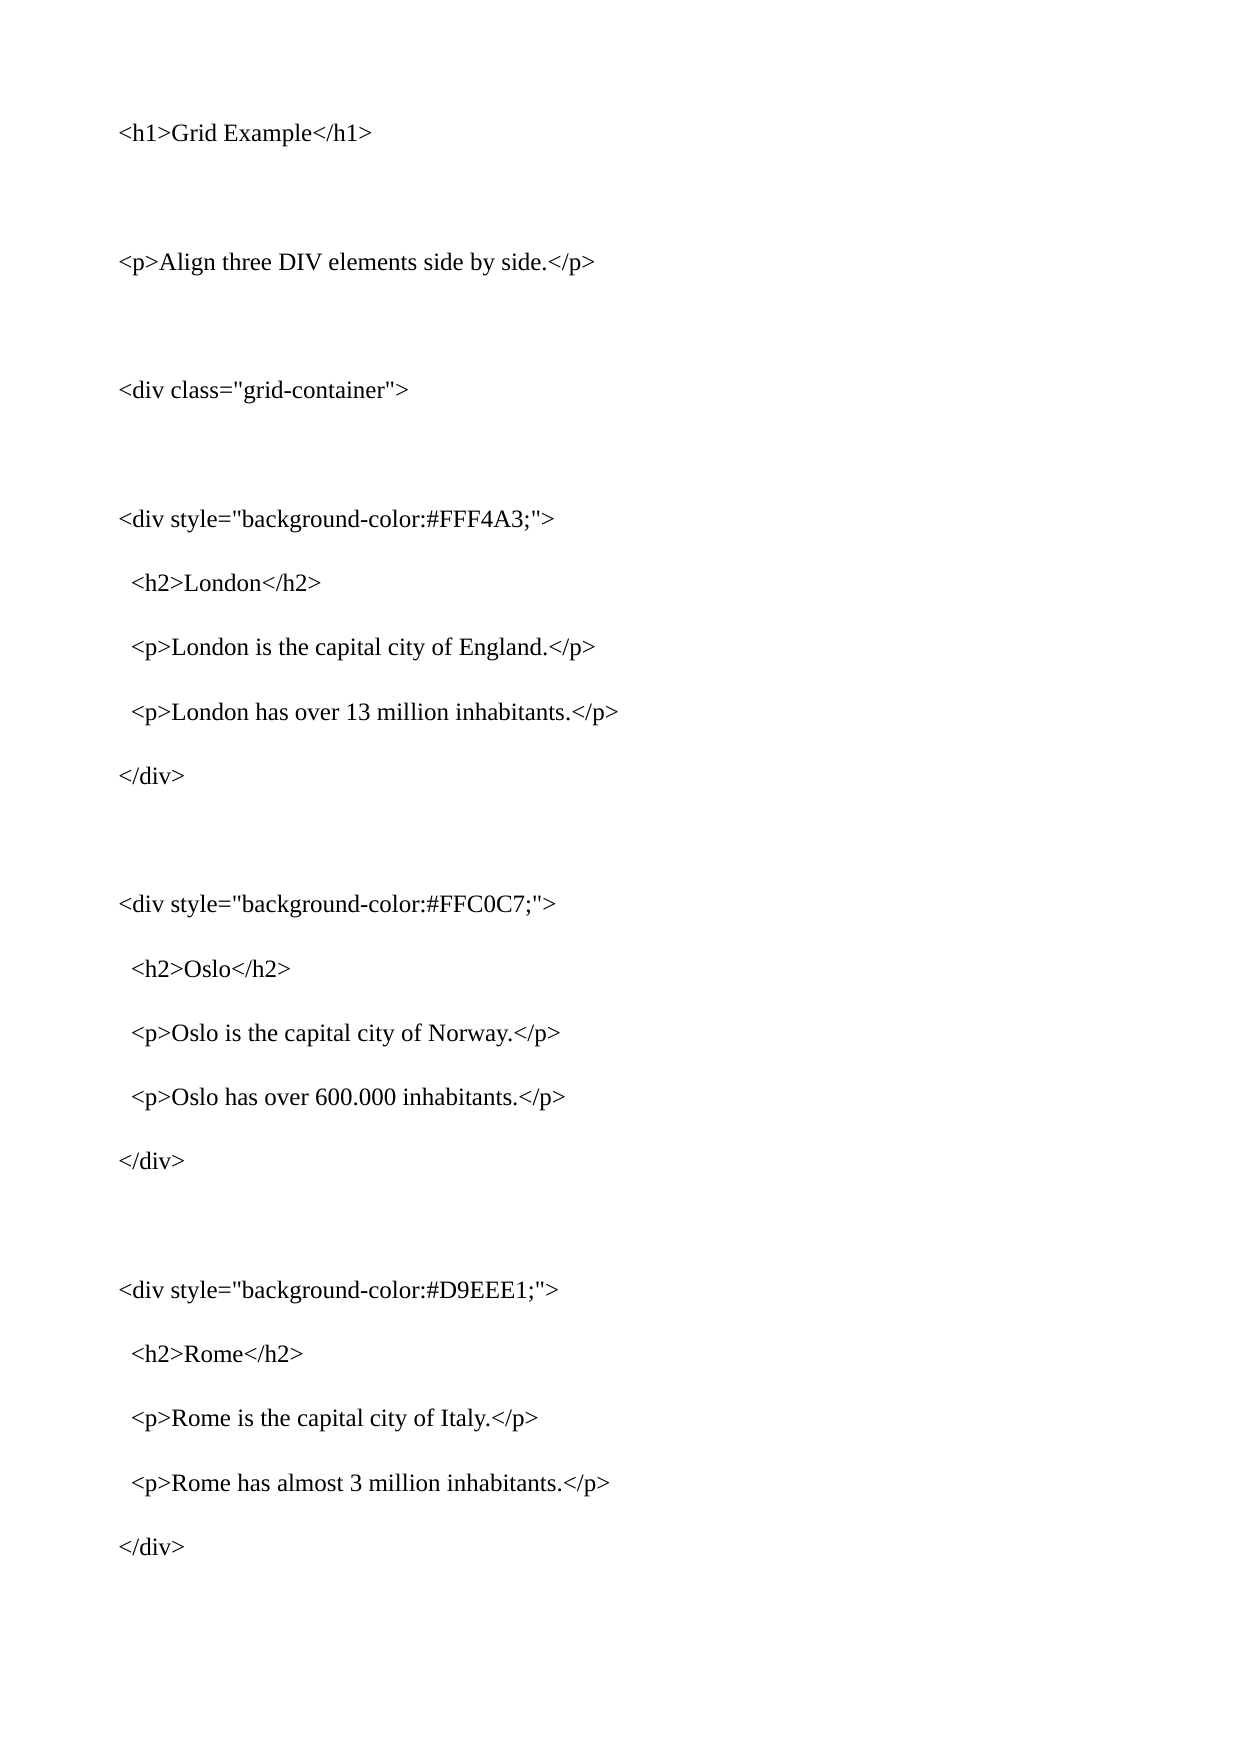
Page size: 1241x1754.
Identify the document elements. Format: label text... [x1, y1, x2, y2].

text <div style="background-color:#FFC0C7;"> [118, 889, 1122, 918]
text <h2>Rome</h2> [118, 1339, 1122, 1368]
text <p>London has over 13 million inhabitants.</p> [118, 697, 1122, 725]
text <p>London is the capital city of England.</p> [118, 632, 1122, 661]
text <p>Oslo has over 600.000 inhabitants.</p> [118, 1082, 1122, 1111]
text <div class="grid-container"> [118, 375, 1122, 404]
text <p>Rome has almost 3 million inhabitants.</p> [118, 1468, 1122, 1497]
text </div> [118, 1532, 1122, 1561]
text <p>Rome is the capital city of Italy.</p> [118, 1403, 1122, 1432]
text </div> [118, 761, 1122, 789]
text <p>Oslo is the capital city of Norway.</p> [118, 1018, 1122, 1047]
text <h2>London</h2> [118, 568, 1122, 597]
text </div> [118, 1146, 1122, 1175]
text <p>Align three DIV elements side by side.</p> [118, 247, 1122, 275]
text <h2>Oslo</h2> [118, 954, 1122, 982]
text <div style="background-color:#FFF4A3;"> [118, 504, 1122, 532]
text <div style="background-color:#D9EEE1;"> [118, 1275, 1122, 1304]
text <h1>Grid Example</h1> [118, 118, 1122, 147]
